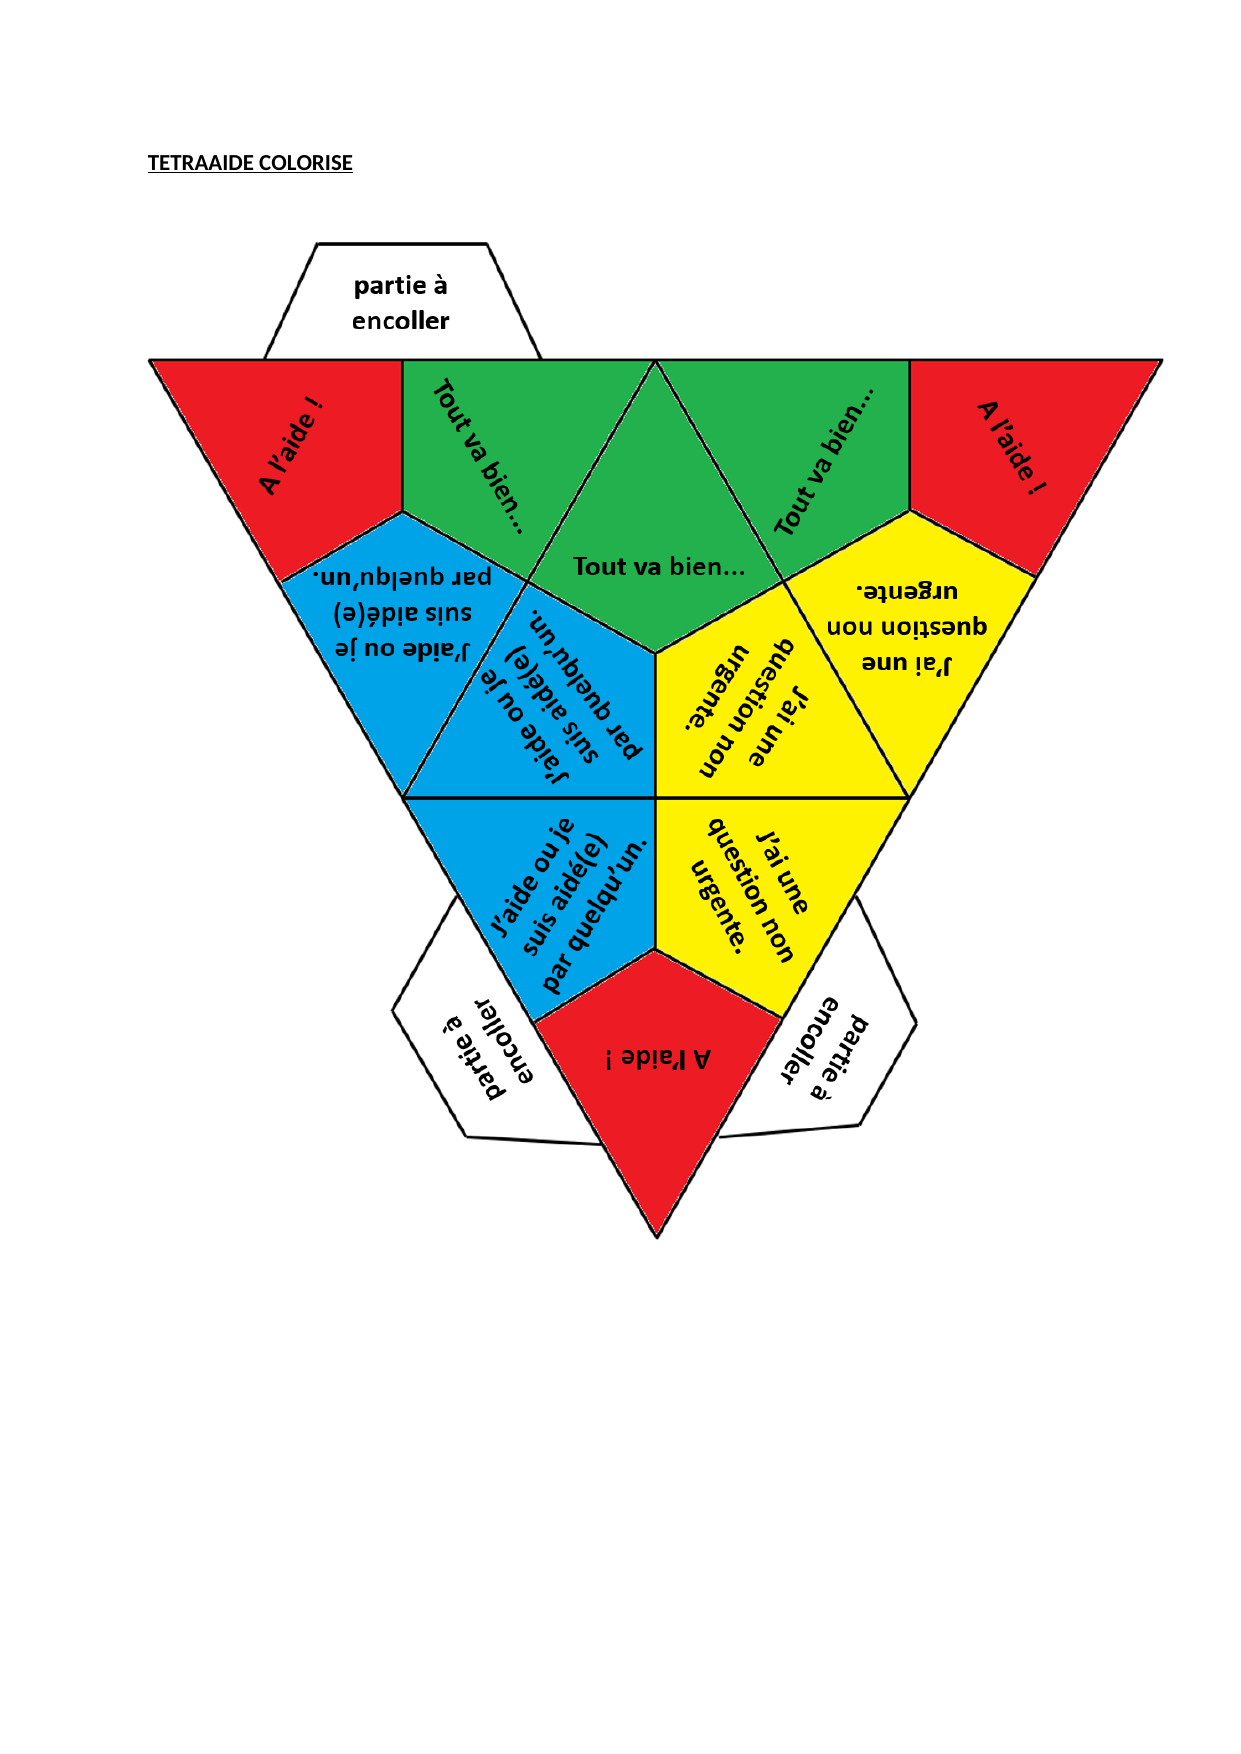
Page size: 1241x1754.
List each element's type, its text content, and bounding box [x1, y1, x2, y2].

picture [147, 241, 1164, 1240]
text TETRAAIDE COLORISE [148, 148, 1093, 176]
